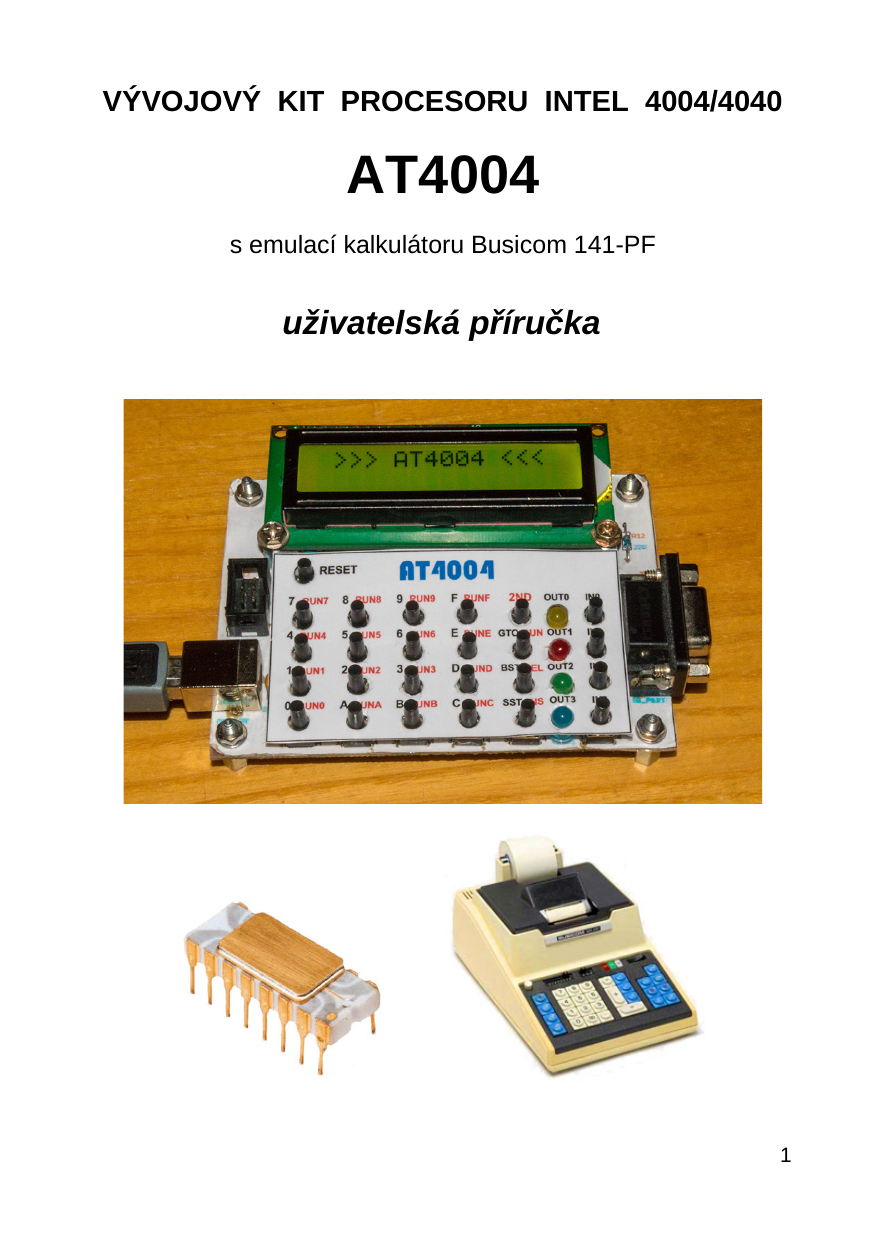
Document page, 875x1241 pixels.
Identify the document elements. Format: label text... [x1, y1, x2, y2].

text AT4004 [94, 143, 791, 205]
picture [123, 399, 763, 804]
text uživatelská příručka [94, 303, 791, 341]
picture [444, 831, 715, 1081]
text VÝVOJOVÝ KIT PROCESORU INTEL 4004/4040 [94, 84, 791, 118]
picture [171, 894, 395, 1081]
text s emulací kalkulátoru Busicom 141-PF [94, 230, 791, 259]
